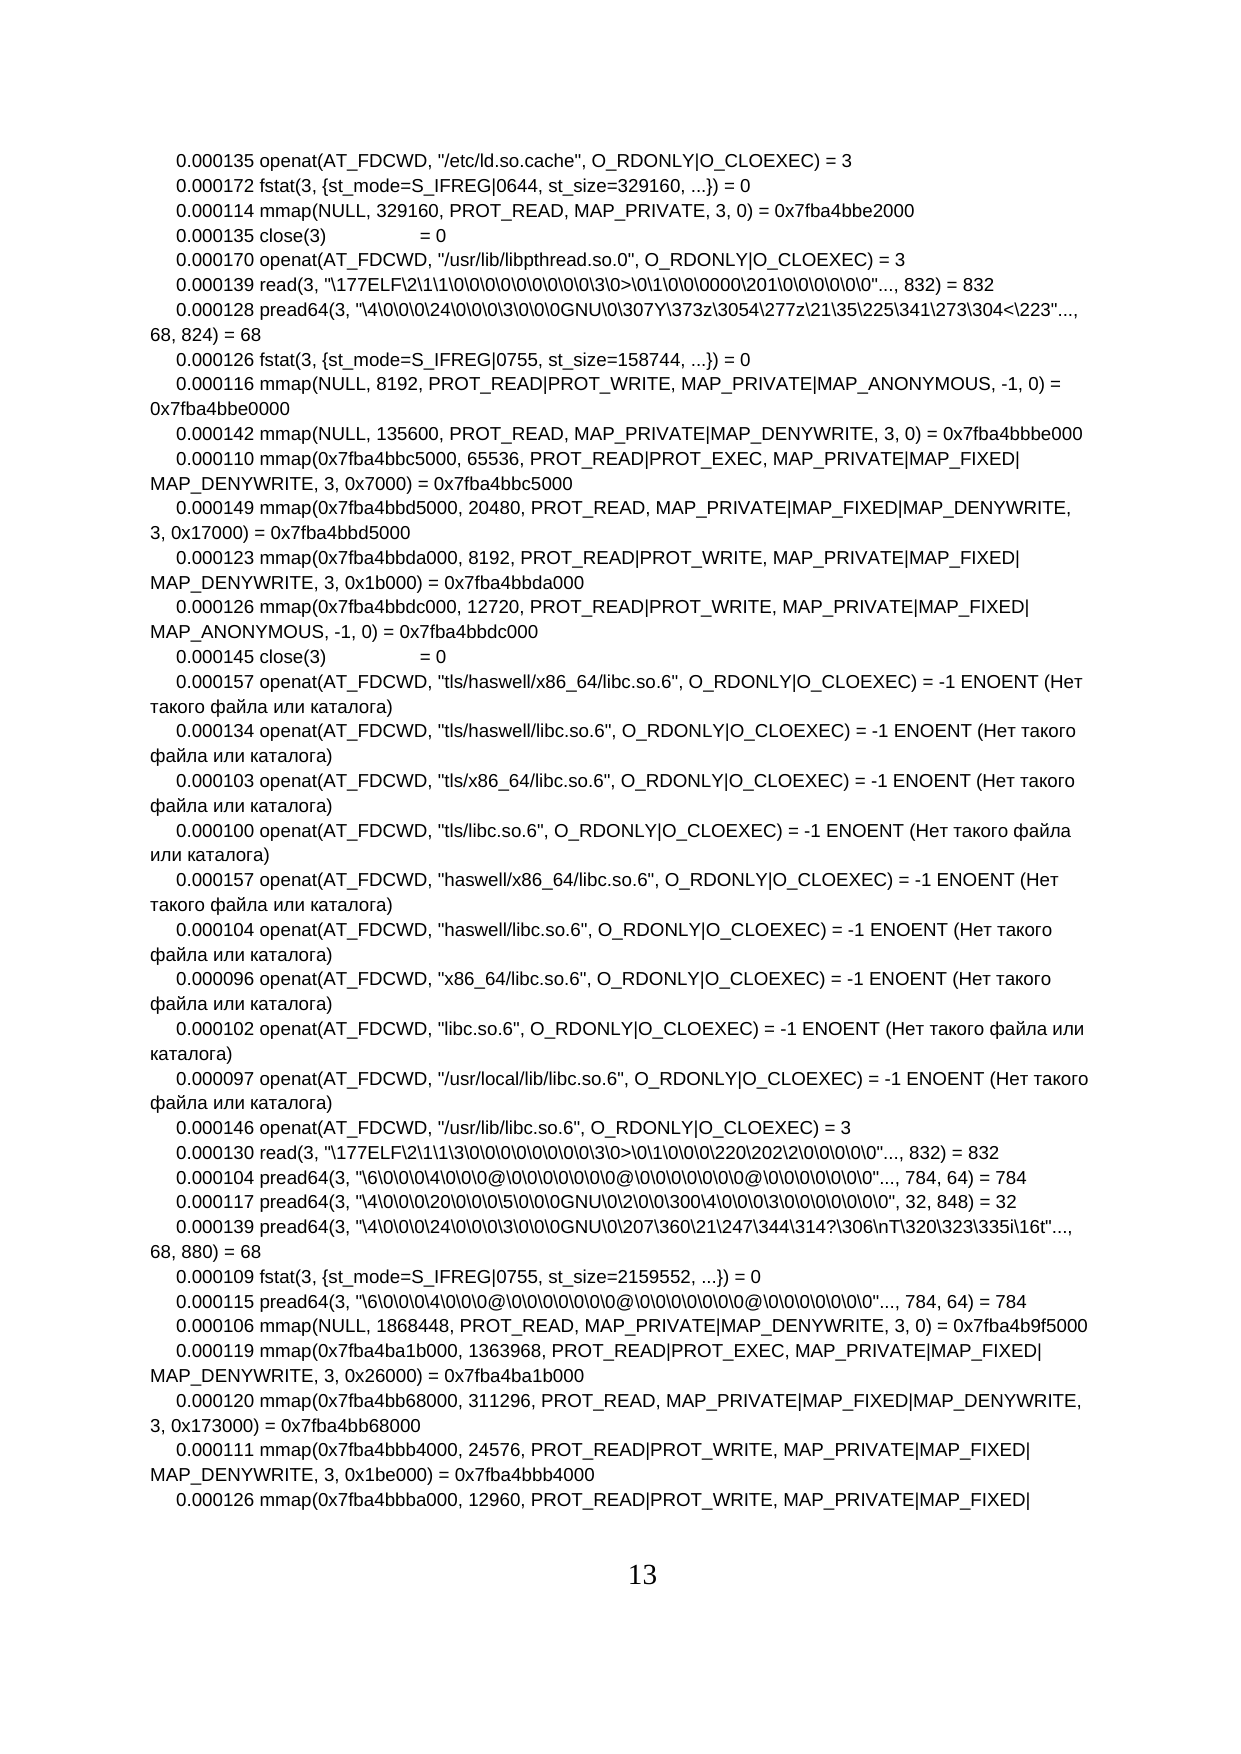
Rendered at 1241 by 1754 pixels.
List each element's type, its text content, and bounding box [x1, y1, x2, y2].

text 0.000100 openat(AT_FDCWD, "tls/libc.so.6", O_RDONLY|O_CLOEXEC) = -1 ENOENT (Нет такого файла или каталога) [150, 819, 1091, 866]
text 0.000109 fstat(3, {st_mode=S_IFREG|0755, st_size=2159552, ...}) = 0 [150, 1266, 1091, 1287]
text 0.000114 mmap(NULL, 329160, PROT_READ, MAP_PRIVATE, 3, 0) = 0x7fba4bbe2000 [150, 199, 1091, 221]
text 0.000110 mmap(0x7fba4bbc5000, 65536, PROT_READ|PROT_EXEC, MAP_PRIVATE|MAP_FIXED|MAP_DENYWRITE, 3, 0x7000) = 0x7fba4bbc5000 [150, 447, 1091, 494]
text 0.000170 openat(AT_FDCWD, "/usr/lib/libpthread.so.0", O_RDONLY|O_CLOEXEC) = 3 [150, 249, 1091, 271]
text 0.000097 openat(AT_FDCWD, "/usr/local/lib/libc.so.6", O_RDONLY|O_CLOEXEC) = -1 ENOENT (Нет такого файла или каталога) [150, 1067, 1091, 1114]
text 0.000103 openat(AT_FDCWD, "tls/x86_64/libc.so.6", O_RDONLY|O_CLOEXEC) = -1 ENOENT (Нет такого файла или каталога) [150, 770, 1091, 816]
text 0.000146 openat(AT_FDCWD, "/usr/lib/libc.so.6", O_RDONLY|O_CLOEXEC) = 3 [150, 1117, 1091, 1138]
text 0.000126 fstat(3, {st_mode=S_IFREG|0755, st_size=158744, ...}) = 0 [150, 348, 1091, 370]
text 0.000172 fstat(3, {st_mode=S_IFREG|0644, st_size=329160, ...}) = 0 [150, 175, 1091, 196]
text 0.000149 mmap(0x7fba4bbd5000, 20480, PROT_READ, MAP_PRIVATE|MAP_FIXED|MAP_DENYWRITE, 3, 0x17000) = 0x7fba4bbd5000 [150, 497, 1091, 543]
text 0.000117 pread64(3, "\4\0\0\0\20\0\0\0\5\0\0\0GNU\0\2\0\0\300\4\0\0\0\3\0\0\0\0\0\0\0", 32, 848) = 32 [150, 1191, 1091, 1213]
text 0.000139 read(3, "\177ELF\2\1\1\0\0\0\0\0\0\0\0\0\3\0>\0\1\0\0\0000\201\0\0\0\0\0\0"..., 832) = 832 [150, 274, 1091, 296]
text 0.000102 openat(AT_FDCWD, "libc.so.6", O_RDONLY|O_CLOEXEC) = -1 ENOENT (Нет такого файла или каталога) [150, 1018, 1091, 1064]
text 0.000119 mmap(0x7fba4ba1b000, 1363968, PROT_READ|PROT_EXEC, MAP_PRIVATE|MAP_FIXED|MAP_DENYWRITE, 3, 0x26000) = 0x7fba4ba1b000 [150, 1340, 1091, 1386]
text 0.000126 mmap(0x7fba4bbba000, 12960, PROT_READ|PROT_WRITE, MAP_PRIVATE|MAP_FIXED| [150, 1489, 1091, 1510]
text 0.000104 openat(AT_FDCWD, "haswell/libc.so.6", O_RDONLY|O_CLOEXEC) = -1 ENOENT (Нет такого файла или каталога) [150, 918, 1091, 965]
text 0.000139 pread64(3, "\4\0\0\0\24\0\0\0\3\0\0\0GNU\0\207\360\21\247\344\314?\306\nT\320\323\335i\16t"..., 68, 880) = 68 [150, 1216, 1091, 1262]
text 0.000096 openat(AT_FDCWD, "x86_64/libc.so.6", O_RDONLY|O_CLOEXEC) = -1 ENOENT (Нет такого файла или каталога) [150, 968, 1091, 1014]
text 0.000157 openat(AT_FDCWD, "tls/haswell/x86_64/libc.so.6", O_RDONLY|O_CLOEXEC) = -1 ENOENT (Нет такого файла или каталога) [150, 671, 1091, 717]
text 0.000111 mmap(0x7fba4bbb4000, 24576, PROT_READ|PROT_WRITE, MAP_PRIVATE|MAP_FIXED|MAP_DENYWRITE, 3, 0x1be000) = 0x7fba4bbb4000 [150, 1439, 1091, 1486]
text 0.000120 mmap(0x7fba4bb68000, 311296, PROT_READ, MAP_PRIVATE|MAP_FIXED|MAP_DENYWRITE, 3, 0x173000) = 0x7fba4bb68000 [150, 1389, 1091, 1436]
text 0.000104 pread64(3, "\6\0\0\0\4\0\0\0@\0\0\0\0\0\0\0@\0\0\0\0\0\0\0@\0\0\0\0\0\0\0"..., 784, 64) = 784 [150, 1166, 1091, 1188]
text 0.000126 mmap(0x7fba4bbdc000, 12720, PROT_READ|PROT_WRITE, MAP_PRIVATE|MAP_FIXED|MAP_ANONYMOUS, -1, 0) = 0x7fba4bbdc000 [150, 596, 1091, 643]
text 0.000142 mmap(NULL, 135600, PROT_READ, MAP_PRIVATE|MAP_DENYWRITE, 3, 0) = 0x7fba4bbbe000 [150, 423, 1091, 444]
text 0.000128 pread64(3, "\4\0\0\0\24\0\0\0\3\0\0\0GNU\0\307Y\373z\3054\277z\21\35\225\341\273\304<\223"..., 68, 824) = 68 [150, 299, 1091, 345]
text 0.000135 openat(AT_FDCWD, "/etc/ld.so.cache", O_RDONLY|O_CLOEXEC) = 3 [150, 150, 1091, 172]
text 0.000134 openat(AT_FDCWD, "tls/haswell/libc.so.6", O_RDONLY|O_CLOEXEC) = -1 ENOENT (Нет такого файла или каталога) [150, 720, 1091, 767]
text 0.000130 read(3, "\177ELF\2\1\1\3\0\0\0\0\0\0\0\0\3\0>\0\1\0\0\0\220\202\2\0\0\0\0\0"..., 832) = 832 [150, 1142, 1091, 1163]
text 0.000123 mmap(0x7fba4bbda000, 8192, PROT_READ|PROT_WRITE, MAP_PRIVATE|MAP_FIXED|MAP_DENYWRITE, 3, 0x1b000) = 0x7fba4bbda000 [150, 547, 1091, 593]
text 0.000116 mmap(NULL, 8192, PROT_READ|PROT_WRITE, MAP_PRIVATE|MAP_ANONYMOUS, -1, 0) = 0x7fba4bbe0000 [150, 373, 1091, 419]
text 0.000115 pread64(3, "\6\0\0\0\4\0\0\0@\0\0\0\0\0\0\0@\0\0\0\0\0\0\0@\0\0\0\0\0\0\0"..., 784, 64) = 784 [150, 1290, 1091, 1312]
text 0.000157 openat(AT_FDCWD, "haswell/x86_64/libc.so.6", O_RDONLY|O_CLOEXEC) = -1 ENOENT (Нет такого файла или каталога) [150, 869, 1091, 915]
text 0.000145 close(3) = 0 [150, 646, 1091, 667]
text 0.000135 close(3) = 0 [150, 224, 1091, 246]
text 0.000106 mmap(NULL, 1868448, PROT_READ, MAP_PRIVATE|MAP_DENYWRITE, 3, 0) = 0x7fba4b9f5000 [150, 1315, 1091, 1337]
